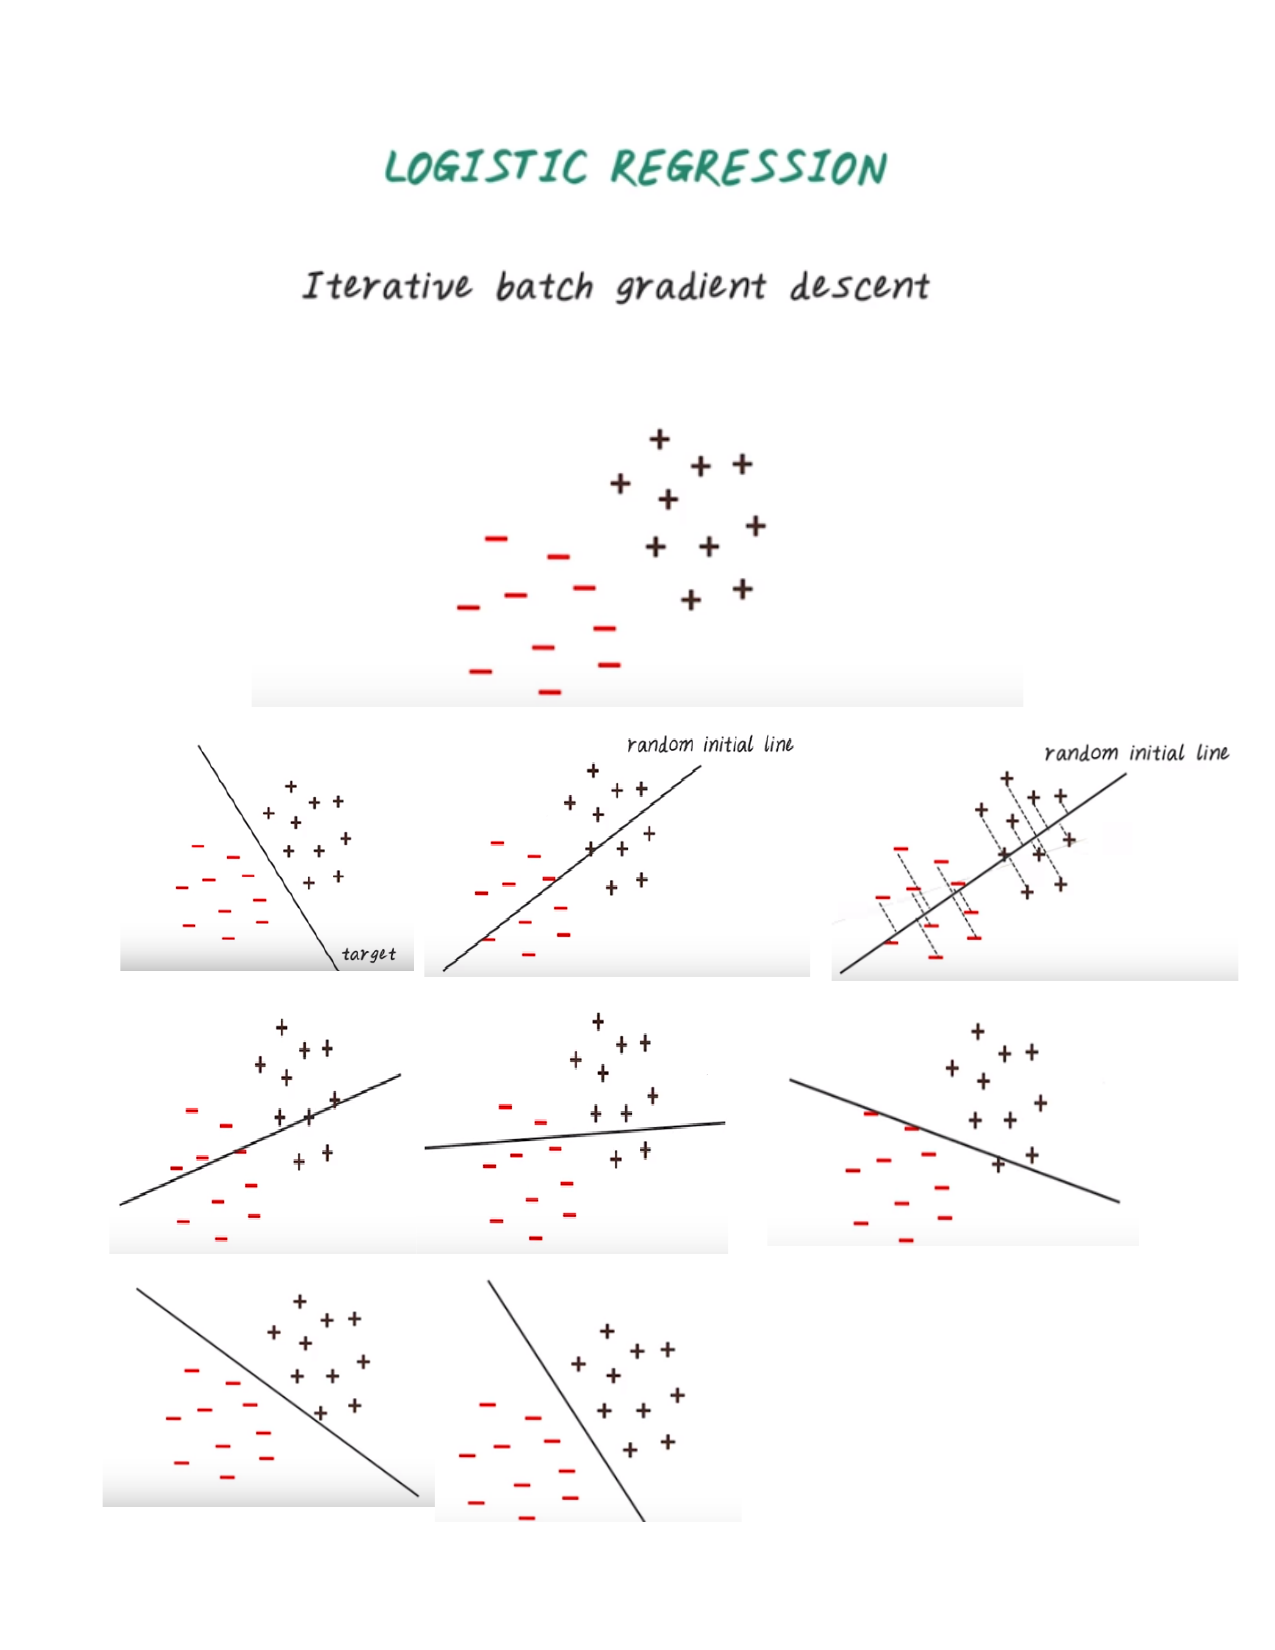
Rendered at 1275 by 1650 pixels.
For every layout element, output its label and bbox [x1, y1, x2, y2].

picture [102, 1272, 742, 1522]
picture [767, 1021, 1139, 1246]
picture [109, 1007, 729, 1254]
picture [120, 736, 414, 971]
picture [831, 736, 1239, 981]
picture [424, 731, 811, 977]
picture [251, 146, 1024, 707]
